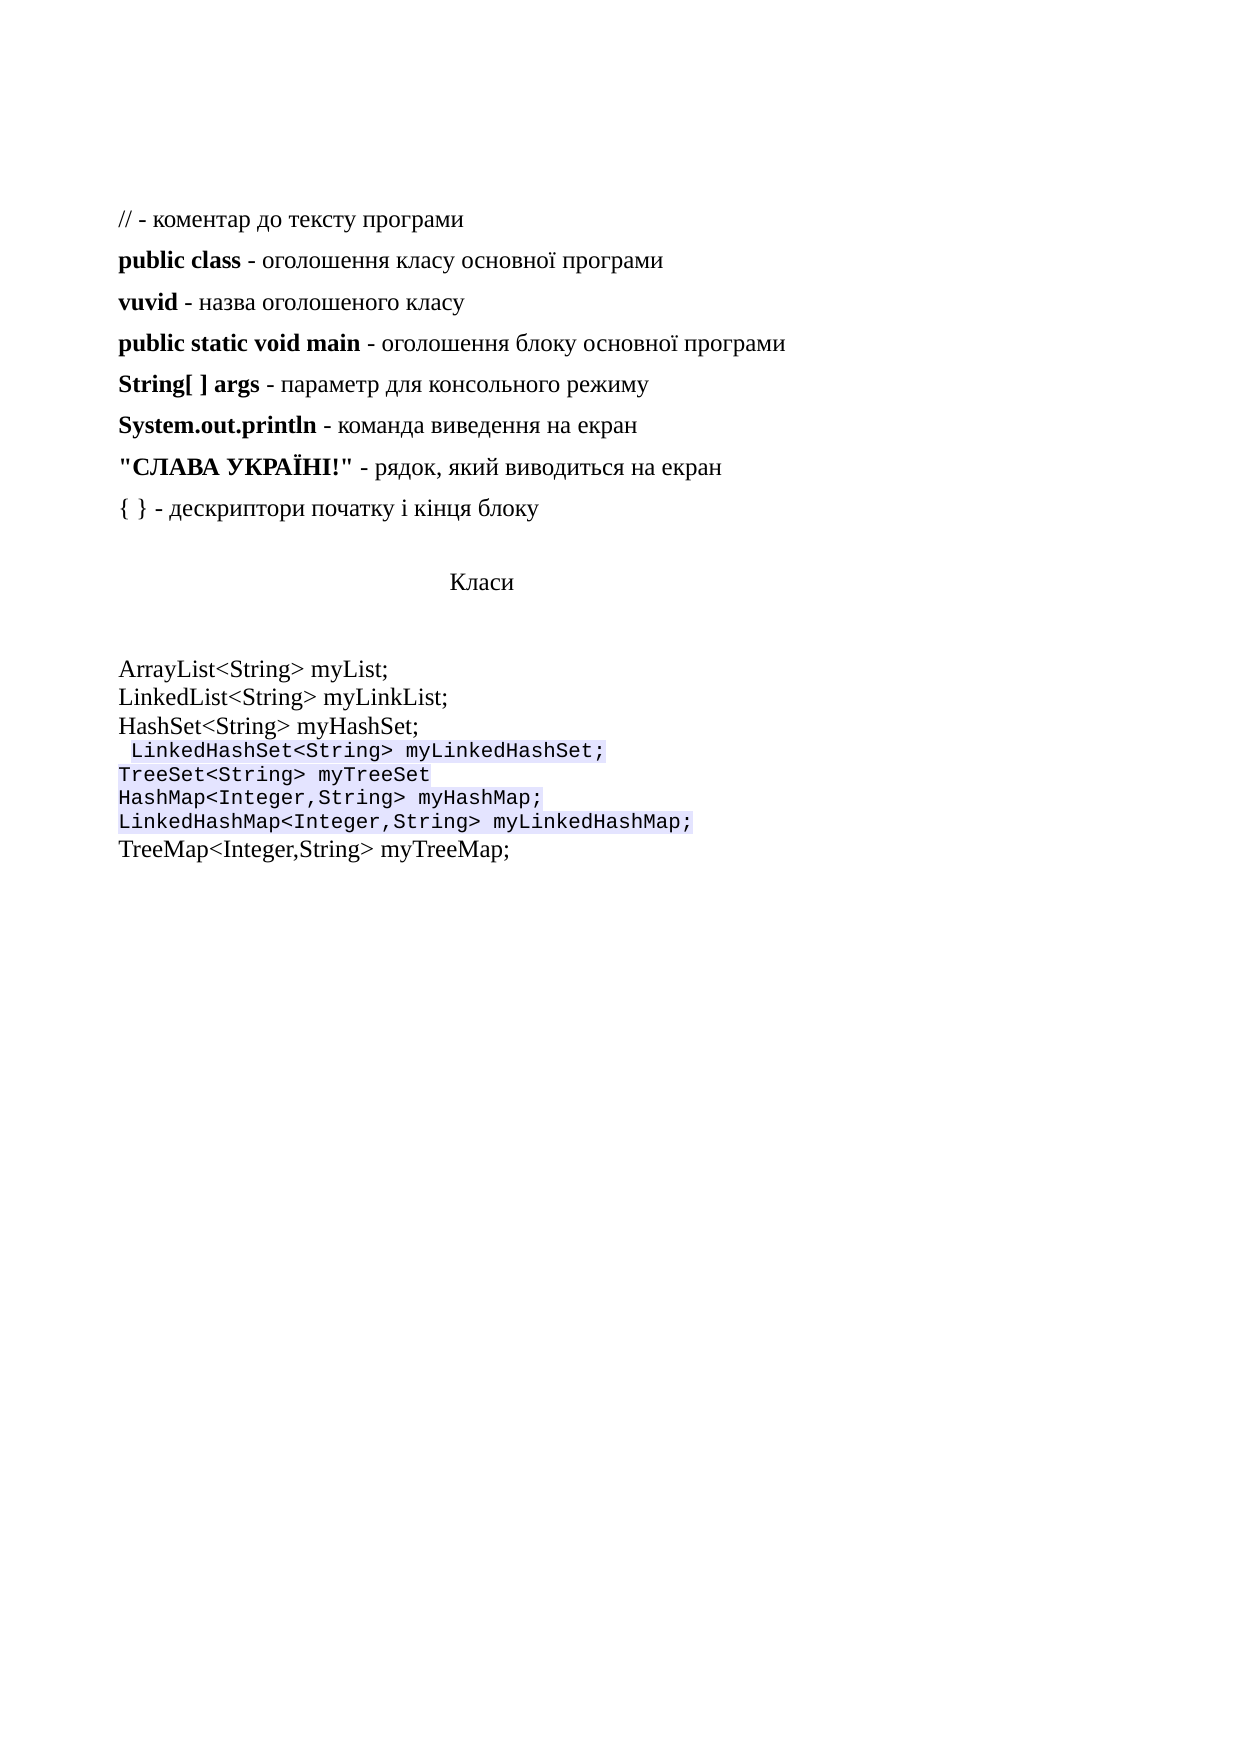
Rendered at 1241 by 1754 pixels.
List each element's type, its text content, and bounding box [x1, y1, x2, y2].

text // - коментар до тексту програми [118, 204, 1122, 233]
text HashMap<Integer,String> myHashMap; [118, 787, 1122, 811]
text HashSet<String> myHashSet; [118, 711, 1122, 740]
text ArrayList<String> myList; [118, 654, 1122, 682]
text { } - дескриптори початку і кінця блоку [118, 493, 1122, 522]
text TreeSet<String> myTreeSet [118, 763, 1122, 787]
text public static void main - оголошення блоку основної програми [118, 328, 1122, 357]
text System.out.println - команда виведення на екран [118, 411, 1122, 439]
text TreeMap<Integer,String> myTreeMap; [118, 834, 1122, 863]
text public class - оголошення класу основної програми [118, 246, 1122, 274]
text vuvid - назва оголошеного класу [118, 287, 1122, 316]
text Класи [118, 567, 1122, 596]
text "CЛАВА УКРАЇНІ!" - рядок, який виводиться на екран [118, 452, 1122, 481]
text LinkedHashMap<Integer,String> myLinkedHashMap; [118, 811, 1122, 834]
text LinkedHashSet<String> myLinkedHashSet; [118, 740, 1122, 763]
text LinkedList<String> myLinkList; [118, 682, 1122, 711]
text String[ ] args - параметр для консольного режиму [118, 369, 1122, 398]
